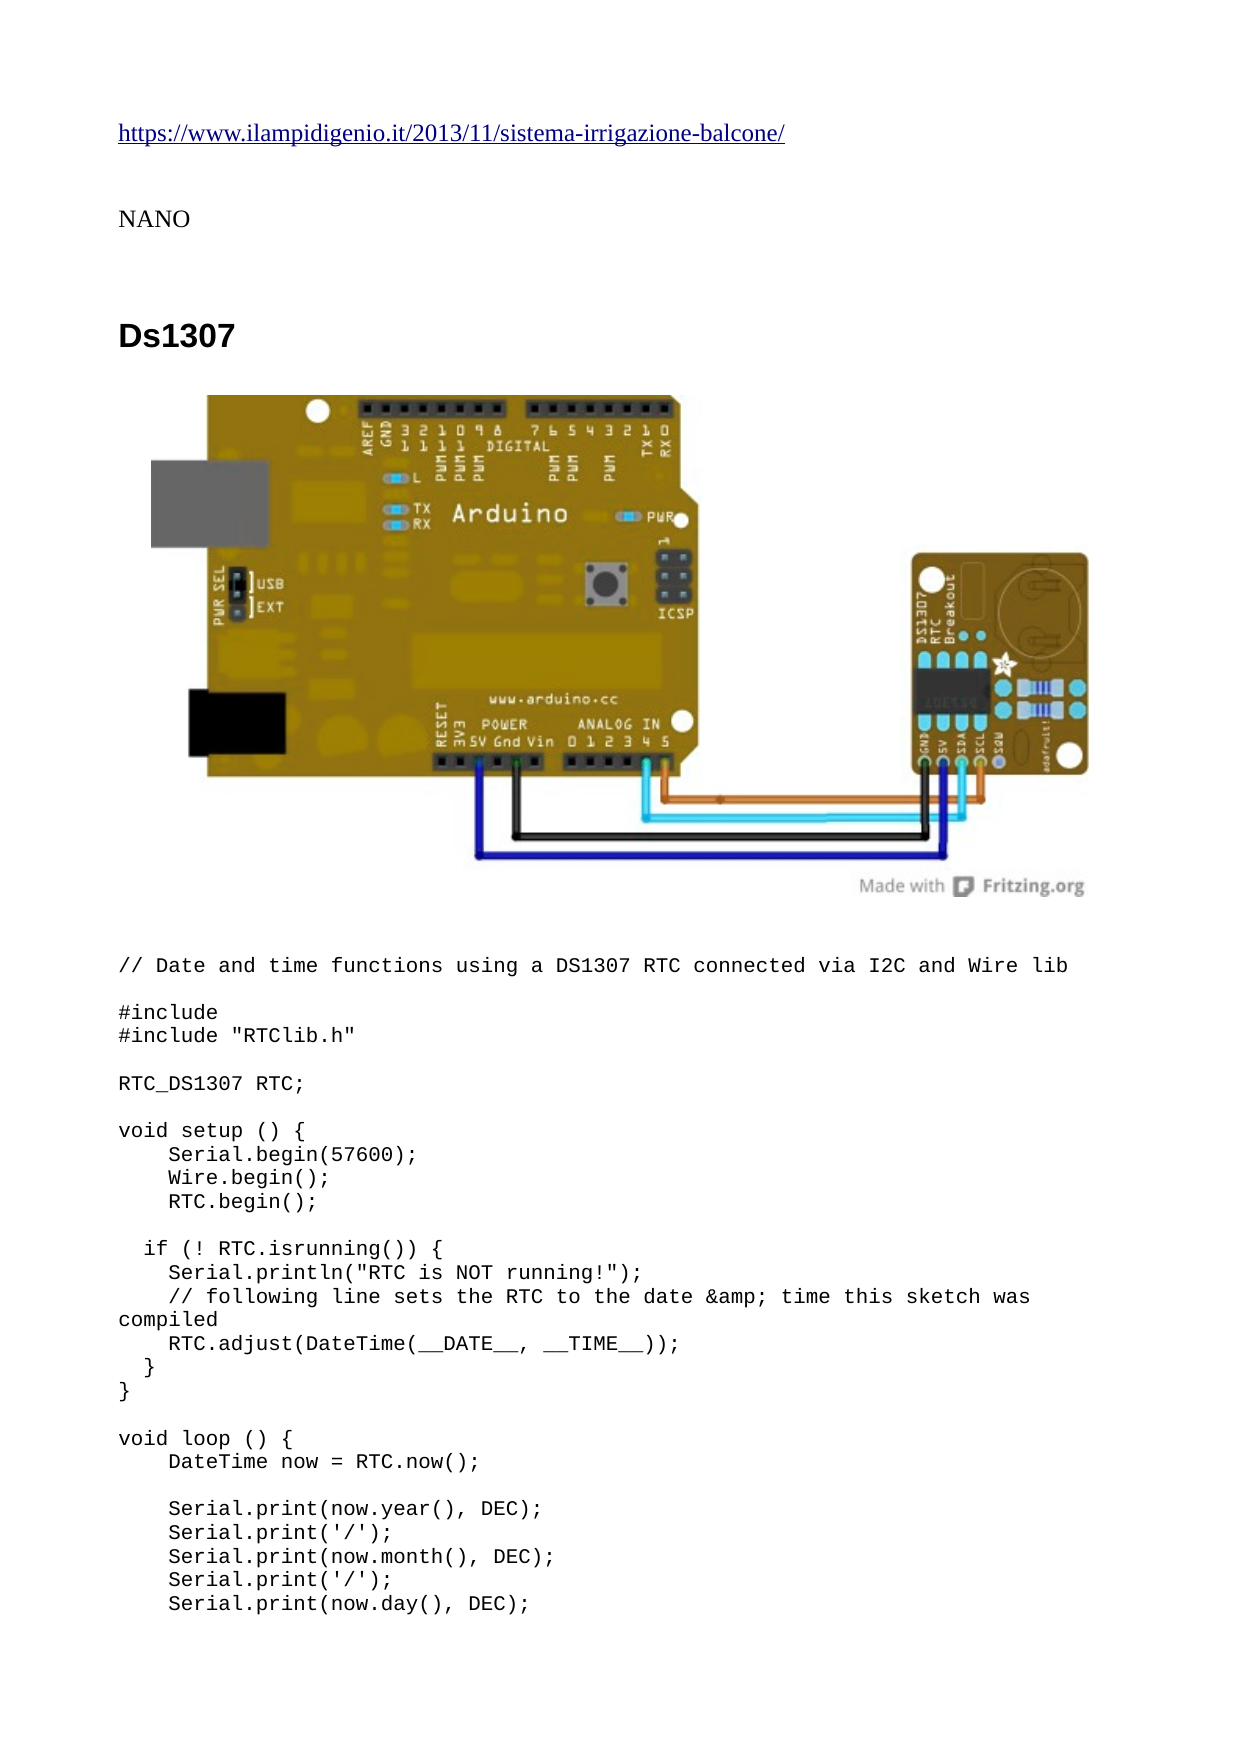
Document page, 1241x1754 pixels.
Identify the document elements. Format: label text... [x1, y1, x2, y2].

text NANO [118, 204, 1122, 233]
text // Date and time functions using a DS1307 RTC connected via I2C and Wire lib [118, 954, 1122, 978]
text RTC_DS1307 RTC; [118, 1073, 1122, 1096]
text void loop () { [118, 1427, 1122, 1451]
text Serial.print(now.year(), DEC); [118, 1498, 1122, 1522]
text #include "RTClib.h" [118, 1026, 1122, 1049]
text https://www.ilampidigenio.it/2013/11/sistema-irrigazione-balcone/ [118, 118, 1122, 147]
text Wire.begin(); [118, 1167, 1122, 1191]
text Serial.print(now.day(), DEC); [118, 1593, 1122, 1617]
text RTC.begin(); [118, 1191, 1122, 1215]
text Serial.print('/'); [118, 1522, 1122, 1546]
text } [118, 1357, 1122, 1380]
text #include [118, 1002, 1122, 1026]
text void setup () { [118, 1120, 1122, 1144]
text if (! RTC.isrunning()) { [118, 1238, 1122, 1262]
text Serial.print('/'); [118, 1569, 1122, 1593]
text Serial.println("RTC is NOT running!"); [118, 1262, 1122, 1286]
text } [118, 1380, 1122, 1404]
subtitle Ds1307 [118, 316, 1122, 354]
text RTC.adjust(DateTime(__DATE__, __TIME__)); [118, 1333, 1122, 1357]
picture [151, 395, 1089, 897]
text Serial.print(now.month(), DEC); [118, 1546, 1122, 1569]
text DateTime now = RTC.now(); [118, 1451, 1122, 1475]
text Serial.begin(57600); [118, 1144, 1122, 1167]
text // following line sets the RTC to the date &amp; time this sketch was compiled [118, 1286, 1122, 1333]
